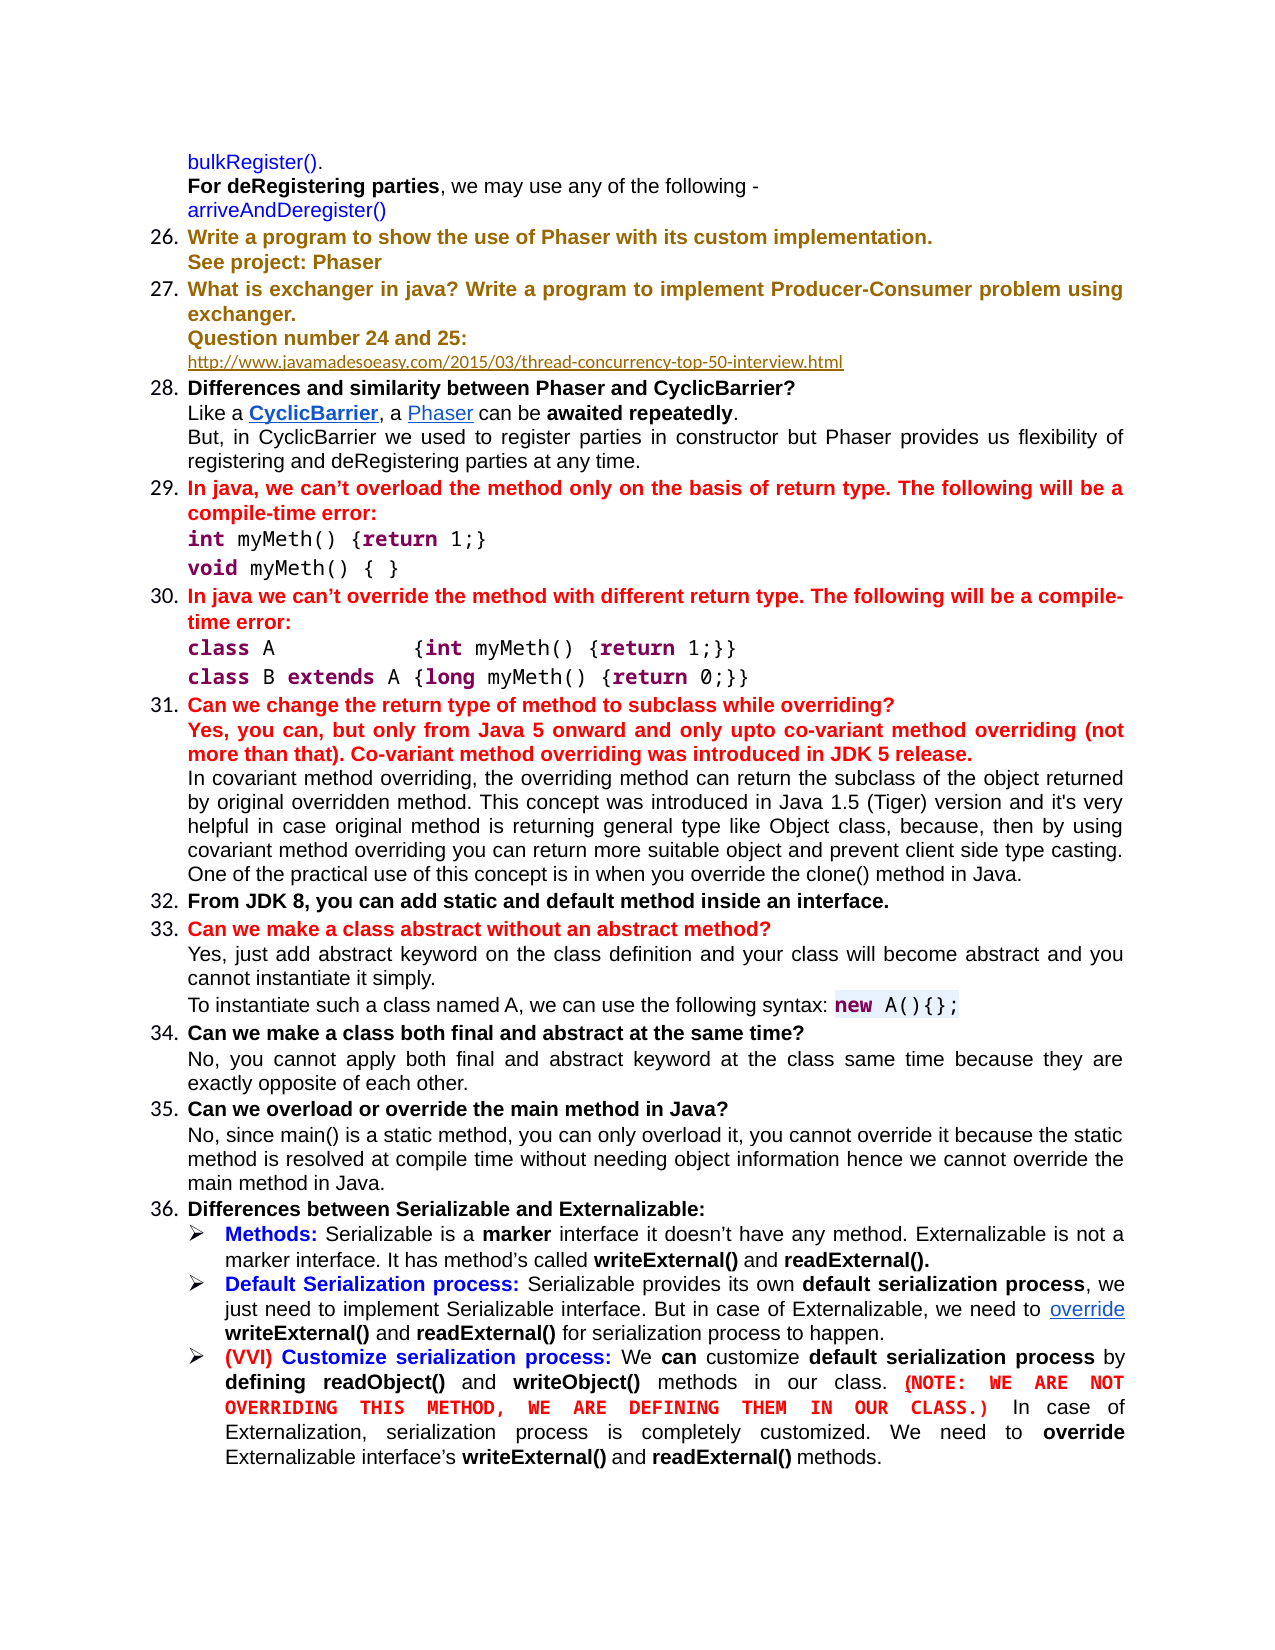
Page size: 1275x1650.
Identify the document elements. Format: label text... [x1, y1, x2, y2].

list http://www.javamadesoeasy.com/2015/03/thread-concurrency-top-50-interview.html [150, 350, 1125, 373]
list In java we can’t override the method with different return type. The following will be a compile-time error: [150, 581, 1125, 633]
list Differences and similarity between Phaser and CyclicBarrier? [150, 373, 1125, 401]
list But, in CyclicBarrier we used to register parties in constructor but Phaser provides us flexibility of registering and deRegistering parties at any time. [150, 425, 1125, 473]
list class A {int myMeth() {return 1;}} [150, 633, 1125, 662]
list To instantiate such a class named A, we can use the following syntax: new A(){}; [150, 990, 1125, 1018]
list int myMeth() {return 1;} [150, 524, 1125, 553]
list Can we change the return type of method to subclass while overriding? [150, 690, 1125, 718]
list Yes, you can, but only from Java 5 onward and only upto co-variant method overriding (not more than that). Co-variant method overriding was introduced in JDK 5 release. [150, 718, 1125, 766]
list From JDK 8, you can add static and default method inside an interface. [150, 886, 1125, 914]
list Can we overload or override the main method in Java? [150, 1094, 1125, 1122]
list Question number 24 and 25: [150, 326, 1125, 350]
list Can we make a class both final and abstract at the same time? [150, 1018, 1125, 1046]
list Like a CyclicBarrier, a Phaser can be awaited repeatedly. [150, 401, 1125, 425]
list Write a program to show the use of Phaser with its custom implementation. [150, 222, 1125, 250]
list (VVI) Customize serialization process: We can customize default serialization process by defining readObject() and writeObject() methods in our class. (NOTE: WE ARE NOT OVERRIDING THIS METHOD, WE ARE DEFINING THEM IN OUR CLASS.) In case of Externalization, serialization process is completely customized. We need to override Externalizable interface’s writeExternal() and readExternal() methods. [187, 1344, 1125, 1469]
list Differences between Serializable and Externalizable: [150, 1194, 1125, 1222]
list bulkRegister(). [150, 150, 1125, 174]
list No, since main() is a static method, you can only overload it, you cannot override it because the static method is resolved at compile time without needing object information hence we cannot override the main method in Java. [150, 1122, 1125, 1194]
list arriveAndDeregister() [150, 198, 1125, 222]
list See project: Phaser [150, 250, 1125, 274]
list In covariant method overriding, the overriding method can return the subclass of the object returned by original overridden method. This concept was introduced in Java 1.5 (Tiger) version and it's very helpful in case original method is returning general type like Object class, because, then by using covariant method overriding you can return more suitable object and prevent client side type casting. One of the practical use of this concept is in when you override the clone() method in Java. [150, 766, 1125, 886]
list No, you cannot apply both final and abstract keyword at the class same time because they are exactly opposite of each other. [150, 1046, 1125, 1094]
list What is exchanger in java? Write a program to implement Producer-Consumer problem using exchanger. [150, 274, 1125, 326]
list Methods: Serializable is a marker interface it doesn’t have any method. Externalizable is not a marker interface. It has method’s called writeExternal() and readExternal(). [187, 1222, 1125, 1272]
list Can we make a class abstract without an abstract method? [150, 914, 1125, 942]
list void myMeth() { } [150, 553, 1125, 581]
list For deRegistering parties, we may use any of the following - [150, 174, 1125, 198]
list In java, we can’t overload the method only on the basis of return type. The following will be a compile-time error: [150, 473, 1125, 524]
list Yes, just add abstract keyword on the class definition and your class will become abstract and you cannot instantiate it simply. [150, 942, 1125, 990]
list Default Serialization process: Serializable provides its own default serialization process, we just need to implement Serializable interface. But in case of Externalizable, we need to override writeExternal() and readExternal() for serialization process to happen. [187, 1272, 1125, 1344]
list class B extends A {long myMeth() {return 0;}} [150, 662, 1125, 690]
